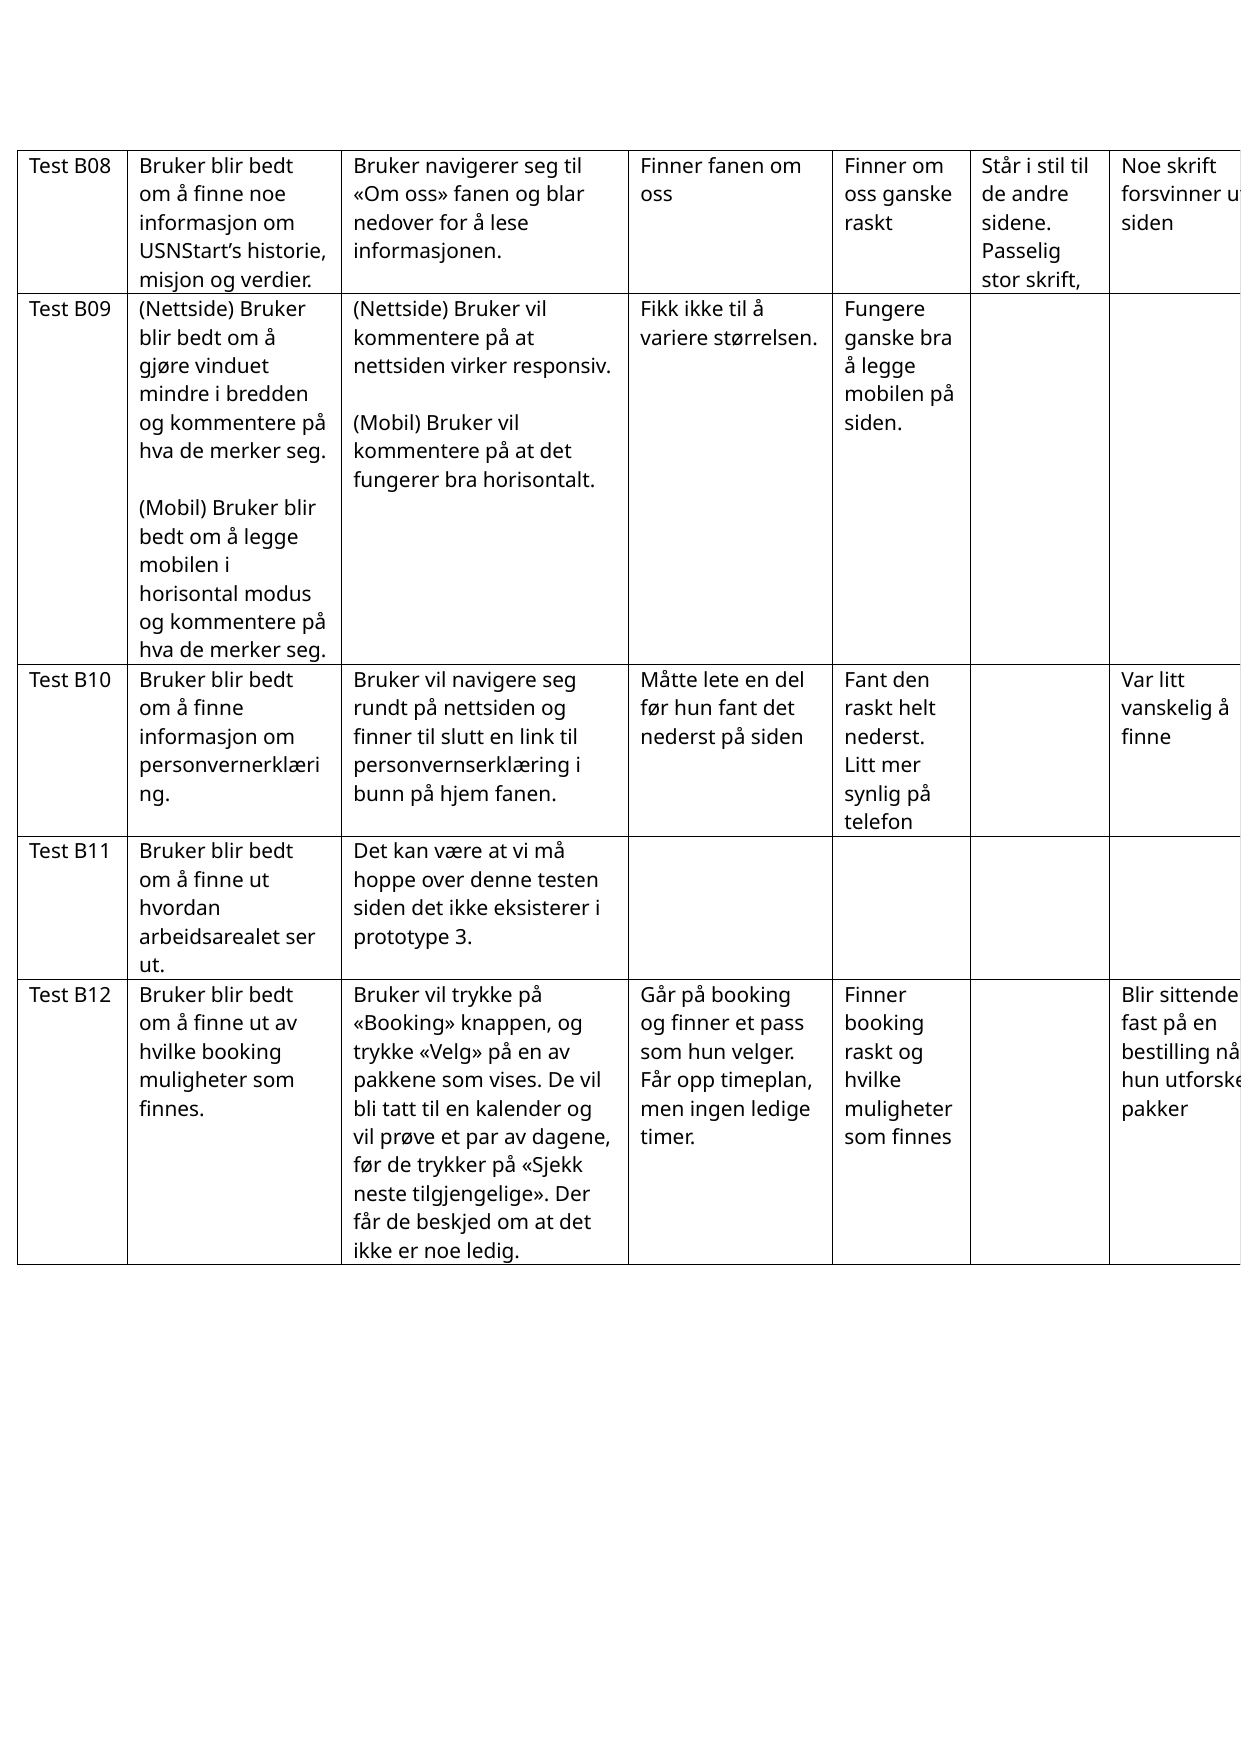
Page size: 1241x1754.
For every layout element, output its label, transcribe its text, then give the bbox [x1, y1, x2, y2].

table_cell Test B12 [18, 980, 127, 1264]
table_cell Finner fanen om oss [629, 151, 832, 293]
table_cell [1110, 837, 1240, 979]
table_cell Test B11 [18, 837, 127, 979]
table_cell Bruker vil trykke på «Booking» knappen, og trykke «Velg» på en av pakkene som vises. De vil bli tatt til en kalender og vil prøve et par av dagene, før de trykker på «Sjekk neste tilgjengelige». Der får de beskjed om at det ikke er noe ledig. [342, 980, 628, 1264]
table_cell Fungere ganske bra å legge mobilen på siden. [833, 294, 970, 664]
table_cell [971, 837, 1109, 979]
table_cell Var litt vanskelig å finne [1110, 665, 1240, 836]
table_cell Noe skrift forsvinner ut i siden [1110, 151, 1240, 293]
table_cell Blir sittende fast på en bestilling når hun utforsker pakker [1110, 980, 1240, 1264]
table_cell Det kan være at vi må hoppe over denne testen siden det ikke eksisterer i prototype 3. [342, 837, 628, 979]
table_cell Bruker blir bedt om å finne informasjon om personvernerklæring. [128, 665, 341, 836]
table_cell [1110, 294, 1240, 664]
table_cell Måtte lete en del før hun fant det nederst på siden [629, 665, 832, 836]
table_cell Test B10 [18, 665, 127, 836]
table_cell Går på booking og finner et pass som hun velger. Får opp timeplan, men ingen ledige timer. [629, 980, 832, 1264]
table_cell Test B08 [18, 151, 127, 293]
table_cell [971, 665, 1109, 836]
table_cell Bruker navigerer seg til «Om oss» fanen og blar nedover for å lese informasjonen. [342, 151, 628, 293]
table_cell Står i stil til de andre sidene. Passelig stor skrift, [971, 151, 1109, 293]
table_cell Bruker vil navigere seg rundt på nettsiden og finner til slutt en link til personvernserklæring i bunn på hjem fanen. [342, 665, 628, 836]
table_cell Finner booking raskt og hvilke muligheter som finnes [833, 980, 970, 1264]
table_cell [971, 294, 1109, 664]
table_cell (Nettside) Bruker vil kommentere på at nettsiden virker responsiv. (Mobil) Bruker vil kommentere på at det fungerer bra horisontalt. [342, 294, 628, 664]
table_cell [833, 837, 970, 979]
table_cell Bruker blir bedt om å finne noe informasjon om USNStart’s historie, misjon og verdier. [128, 151, 341, 293]
table_cell Fikk ikke til å variere størrelsen. [629, 294, 832, 664]
table_cell (Nettside) Bruker blir bedt om å gjøre vinduet mindre i bredden og kommentere på hva de merker seg. (Mobil) Bruker blir bedt om å legge mobilen i horisontal modus og kommentere på hva de merker seg. [128, 294, 341, 664]
table_cell Fant den raskt helt nederst. Litt mer synlig på telefon [833, 665, 970, 836]
table_cell [971, 980, 1109, 1264]
table_cell Finner om oss ganske raskt [833, 151, 970, 293]
table_cell Test B09 [18, 294, 127, 664]
table_cell [629, 837, 832, 979]
table_cell Bruker blir bedt om å finne ut av hvilke booking muligheter som finnes. [128, 980, 341, 1264]
table_cell Bruker blir bedt om å finne ut hvordan arbeidsarealet ser ut. [128, 837, 341, 979]
